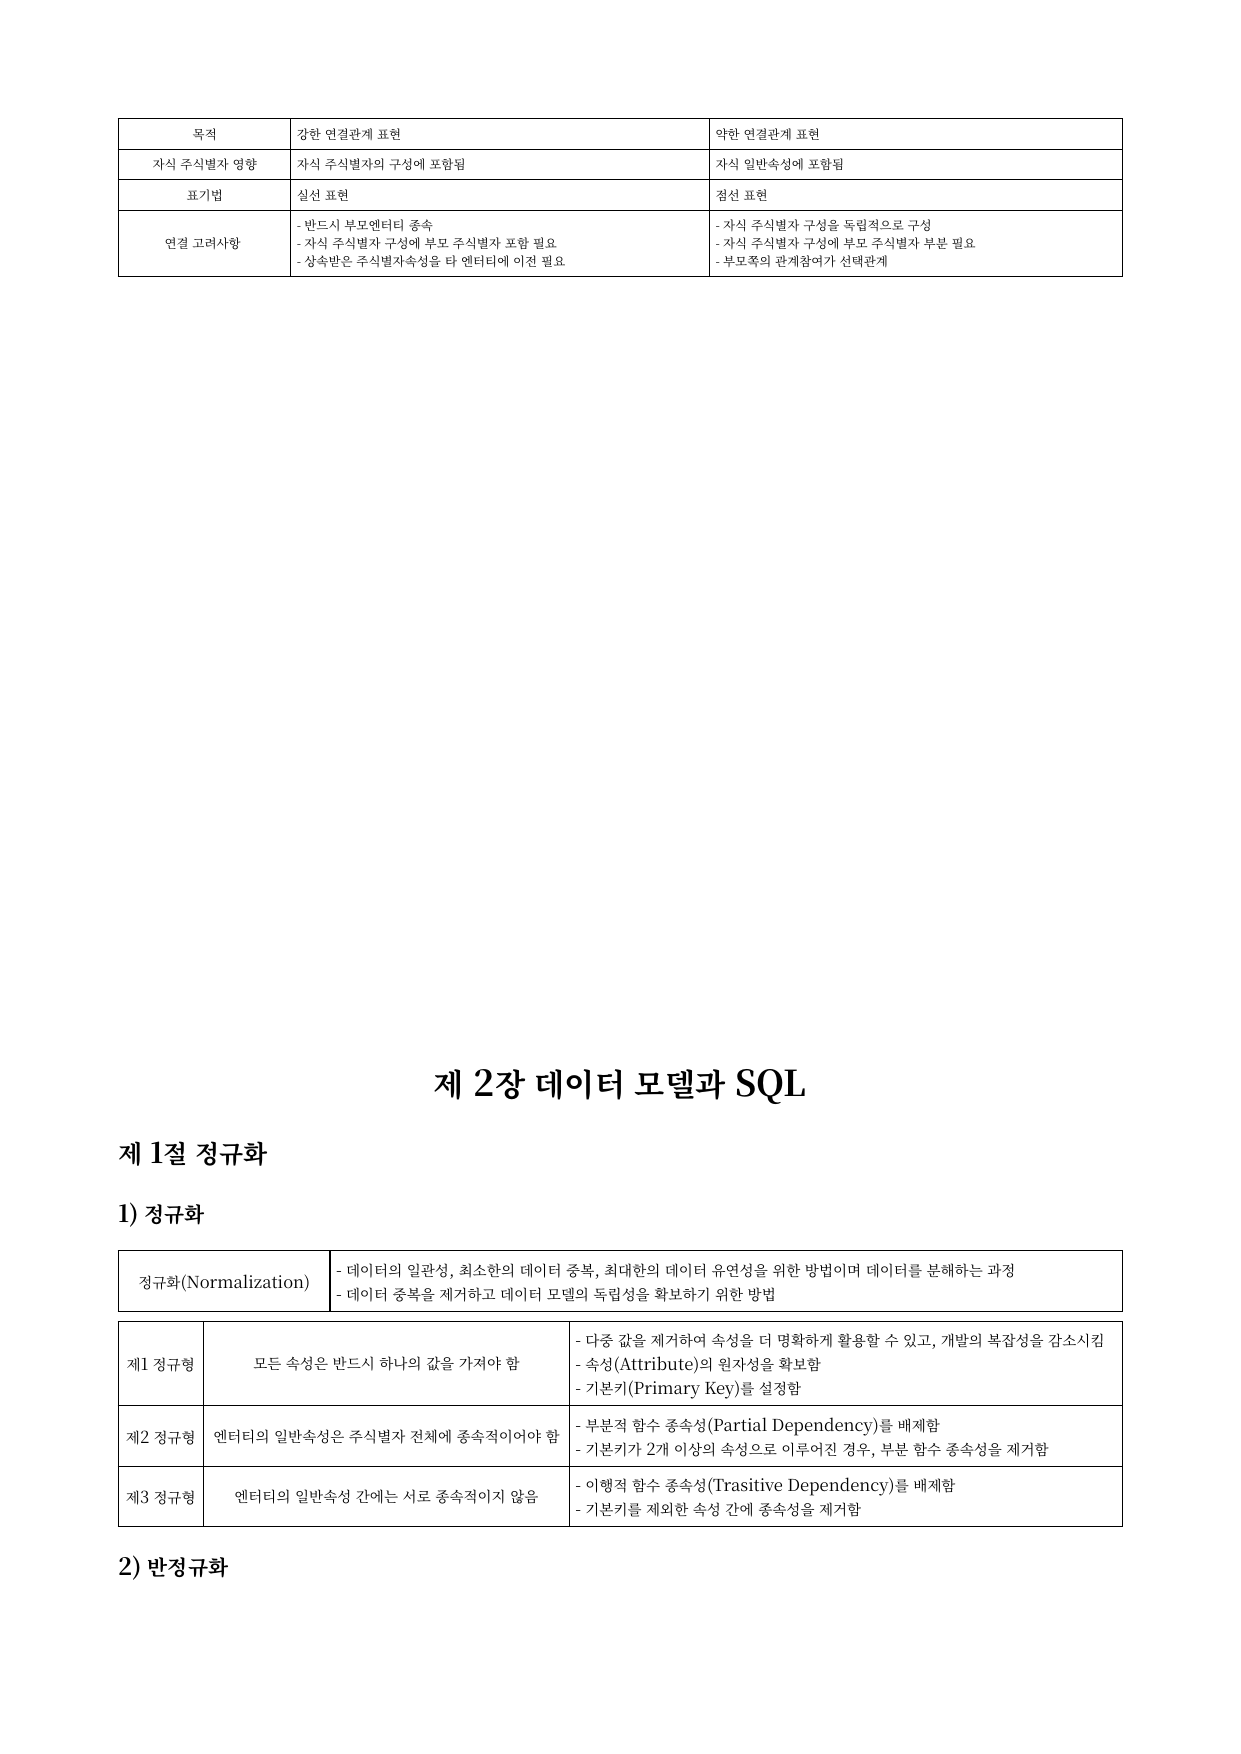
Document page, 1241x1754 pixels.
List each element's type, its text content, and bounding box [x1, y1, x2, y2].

table_cell 엔터티의 일반속성 간에는 서로 종속적이지 않음 [204, 1467, 569, 1526]
table_cell 자식 주식별자의 구성에 포함됨 [291, 150, 709, 179]
table_header - 데이터의 일관성, 최소한의 데이터 중복, 최대한의 데이터 유연성을 위한 방법이며 데이터를 분해하는 과정 - 데이터 중복을 제거하고 데이터 모델의 독립성을 확보하기 위한 방법 [331, 1251, 1122, 1311]
table_header 제1 정규형 [119, 1322, 203, 1405]
table_cell - 자식 주식별자 구성을 독립적으로 구성 - 자식 주식별자 구성에 부모 주식별자 부분 필요 - 부모쪽의 관계참여가 선택관계 [710, 211, 1122, 276]
table_cell 표기법 [119, 180, 290, 210]
table_cell - 이행적 함수 종속성(Trasitive Dependency)를 배제함 - 기본키를 제외한 속성 간에 종속성을 제거함 [570, 1467, 1122, 1526]
table_cell 제3 정규형 [119, 1467, 203, 1526]
text 제 1절 정규화 [118, 1130, 1122, 1171]
text 제 2장 데이터 모델과 SQL [118, 1055, 1122, 1106]
text 1) 정규화 [118, 1195, 1122, 1229]
table_cell 자식 주식별자 영향 [119, 150, 290, 179]
table_cell 약한 연결관계 표현 [710, 119, 1122, 149]
table_cell 자식 일반속성에 포함됨 [710, 150, 1122, 179]
table_cell 점선 표현 [710, 180, 1122, 210]
table_cell - 반드시 부모엔터티 종속 - 자식 주식별자 구성에 부모 주식별자 포함 필요 - 상속받은 주식별자속성을 타 엔터티에 이전 필요 [291, 211, 709, 276]
table_header 모든 속성은 반드시 하나의 값을 가져야 함 [204, 1322, 569, 1405]
table_cell 실선 표현 [291, 180, 709, 210]
table_cell 제2 정규형 [119, 1406, 203, 1466]
text 2) 반정규화 [118, 1548, 1122, 1582]
table_cell 엔터티의 일반속성은 주식별자 전체에 종속적이어야 함 [204, 1406, 569, 1466]
table_header - 다중 값을 제거하여 속성을 더 명확하게 활용할 수 있고, 개발의 복잡성을 감소시킴 - 속성(Attribute)의 원자성을 확보함 - 기본키(Primary Key)를 설정함 [570, 1322, 1122, 1405]
table_cell 목적 [119, 119, 290, 149]
table_cell - 부분적 함수 종속성(Partial Dependency)를 배제함 - 기본키가 2개 이상의 속성으로 이루어진 경우, 부분 함수 종속성을 제거함 [570, 1406, 1122, 1466]
table_cell 강한 연결관계 표현 [291, 119, 709, 149]
table_cell 연결 고려사항 [119, 211, 290, 276]
table_header 정규화(Normalization) [119, 1251, 329, 1311]
